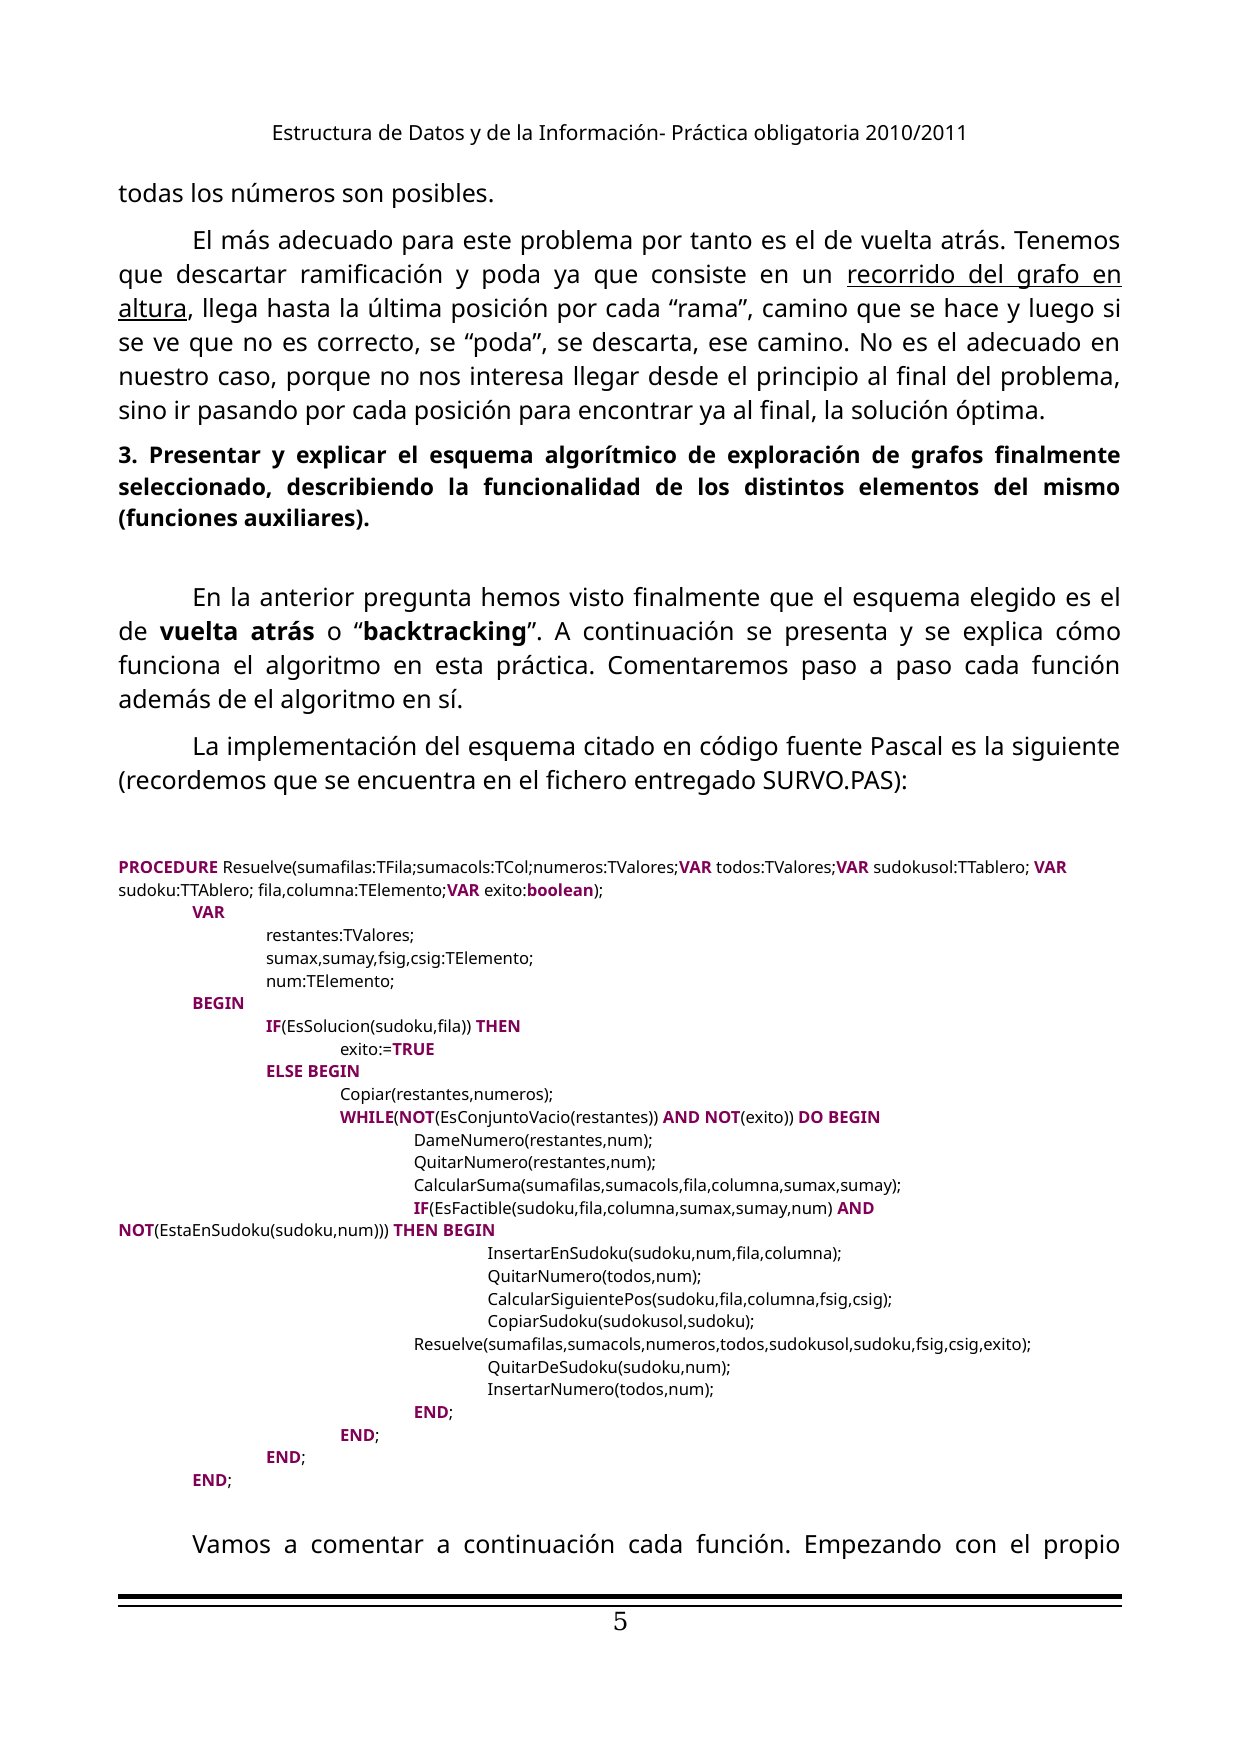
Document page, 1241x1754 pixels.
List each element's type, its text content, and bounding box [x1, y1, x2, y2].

text END; [118, 1401, 1122, 1423]
text La implementación del esquema citado en código fuente Pascal es la siguiente (recordemos que se encuentra en el fichero entregado SURVO.PAS): [118, 728, 1122, 797]
text CalcularSiguientePos(sudoku,fila,columna,fsig,csig); [118, 1287, 1122, 1310]
text QuitarDeSudoku(sudoku,num); [118, 1355, 1122, 1378]
text IF(EsFactible(sudoku,fila,columna,sumax,sumay,num) AND NOT(EstaEnSudoku(sudoku,num))) THEN BEGIN [118, 1196, 1122, 1242]
text restantes:TValores; [118, 924, 1122, 947]
text sumax,sumay,fsig,csig:TElemento; [118, 947, 1122, 969]
text 3. Presentar y explicar el esquema algorítmico de exploración de grafos finalmente seleccionado, describiendo la funcionalidad de los distintos elementos del mismo (funciones auxiliares). [118, 439, 1122, 533]
text PROCEDURE Resuelve(sumafilas:TFila;sumacols:TCol;numeros:TValores;VAR todos:TValores;VAR sudokusol:TTablero; VAR sudoku:TTAblero; fila,columna:TElemento;VAR exito:boolean); [118, 856, 1122, 901]
text exito:=TRUE [118, 1037, 1122, 1060]
text END; [118, 1446, 1122, 1469]
text En la anterior pregunta hemos visto finalmente que el esquema elegido es el de vuelta atrás o “backtracking”. A continuación se presenta y se explica cómo funciona el algoritmo en esta práctica. Comentaremos paso a paso cada función además de el algoritmo en sí. [118, 580, 1122, 716]
text END; [118, 1423, 1122, 1446]
text num:TElemento; [118, 969, 1122, 992]
text VAR [118, 901, 1122, 924]
text QuitarNumero(todos,num); [118, 1264, 1122, 1287]
text DameNumero(restantes,num); [118, 1128, 1122, 1151]
text todas los números son posibles. [118, 176, 1122, 210]
text El más adecuado para este problema por tanto es el de vuelta atrás. Tenemos que descartar ramificación y poda ya que consiste en un recorrido del grafo en altura, llega hasta la última posición por cada “rama”, camino que se hace y luego si se ve que no es correcto, se “poda”, se descarta, ese camino. No es el adecuado en nuestro caso, porque no nos interesa llegar desde el principio al final del problema, sino ir pasando por cada posición para encontrar ya al final, la solución óptima. [118, 223, 1122, 427]
text IF(EsSolucion(sudoku,fila)) THEN [118, 1015, 1122, 1037]
text CalcularSuma(sumafilas,sumacols,fila,columna,sumax,sumay); [118, 1174, 1122, 1196]
text Resuelve(sumafilas,sumacols,numeros,todos,sudokusol,sudoku,fsig,csig,exito); [118, 1333, 1122, 1355]
text InsertarEnSudoku(sudoku,num,fila,columna); [118, 1242, 1122, 1264]
text Copiar(restantes,numeros); [118, 1083, 1122, 1106]
text InsertarNumero(todos,num); [118, 1378, 1122, 1401]
text CopiarSudoku(sudokusol,sudoku); [118, 1310, 1122, 1333]
text BEGIN [118, 992, 1122, 1015]
text ELSE BEGIN [118, 1060, 1122, 1083]
text WHILE(NOT(EsConjuntoVacio(restantes)) AND NOT(exito)) DO BEGIN [118, 1106, 1122, 1128]
text Vamos a comentar a continuación cada función. Empezando con el propio [118, 1527, 1122, 1561]
text QuitarNumero(restantes,num); [118, 1151, 1122, 1174]
text END; [118, 1469, 1122, 1492]
